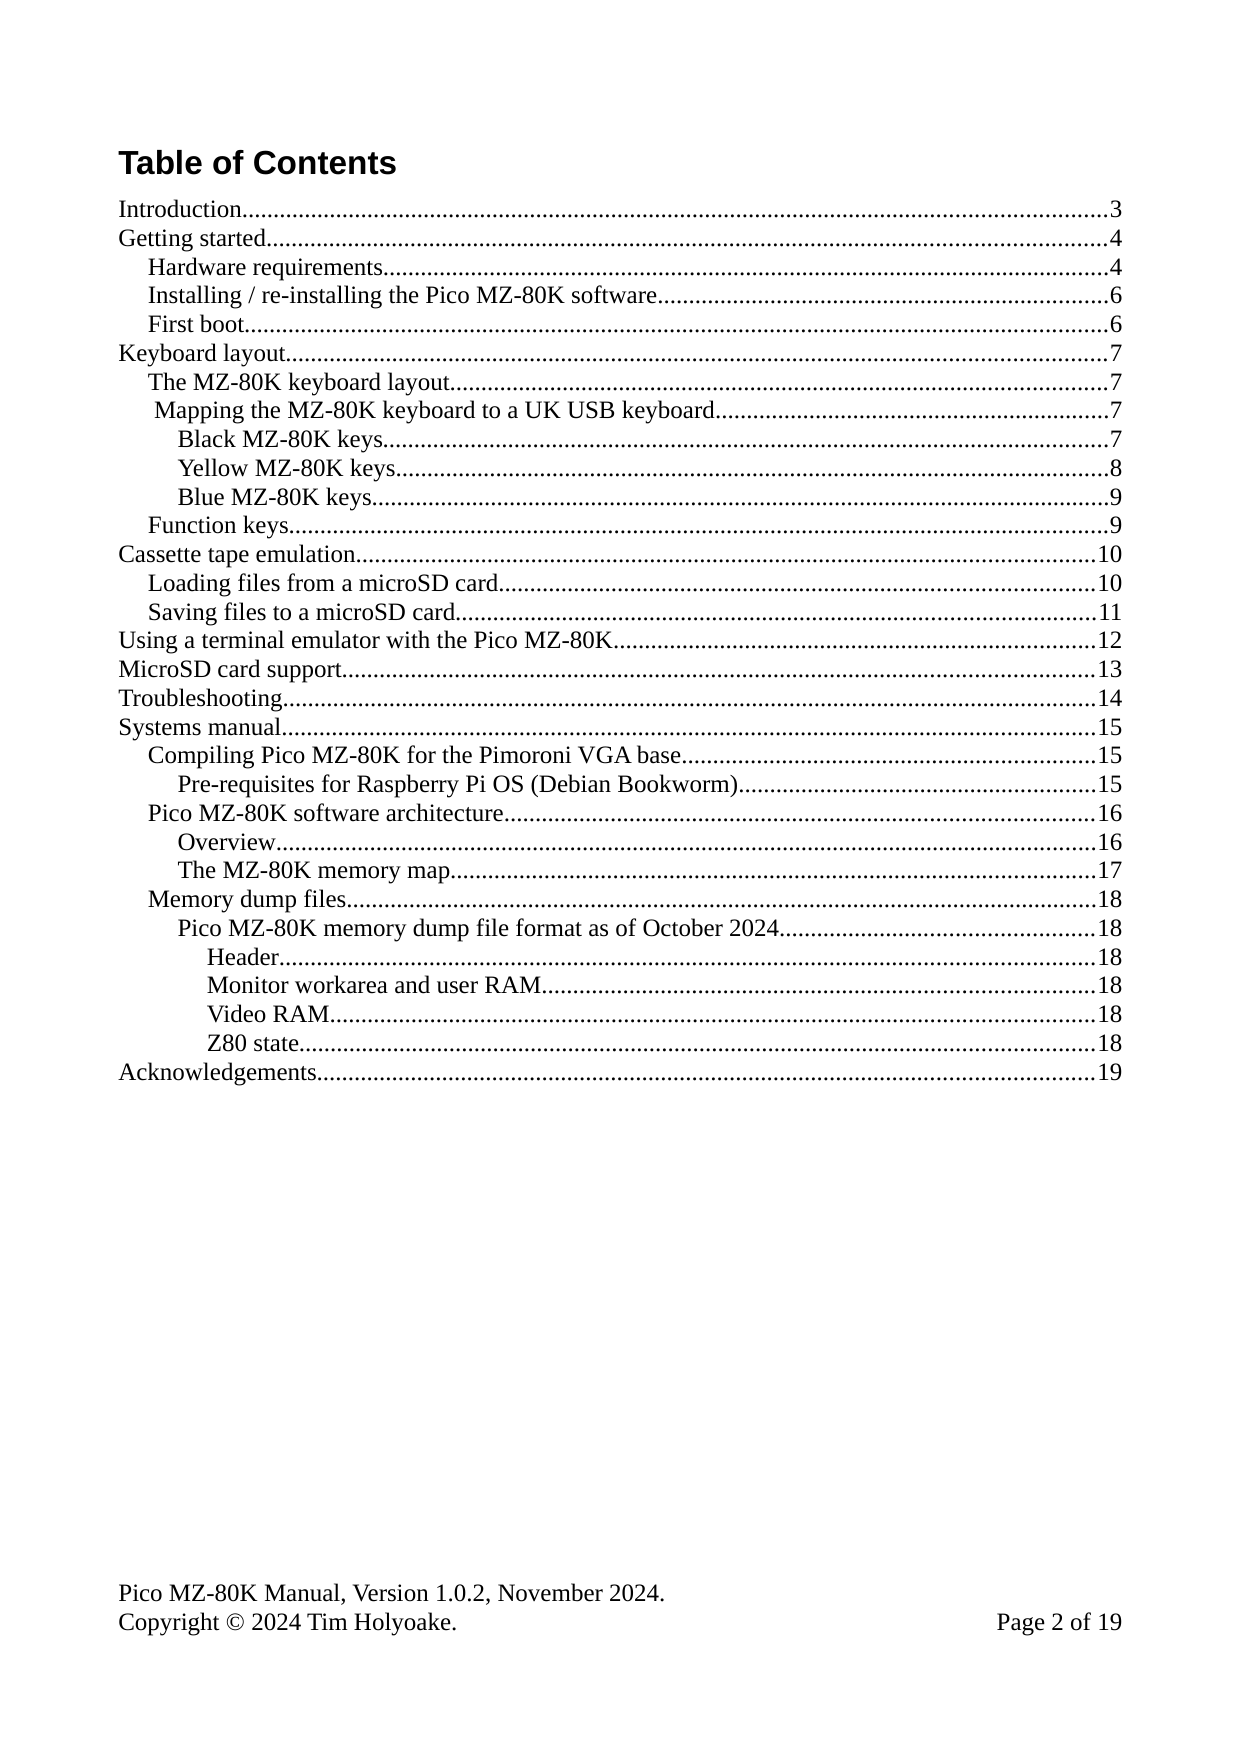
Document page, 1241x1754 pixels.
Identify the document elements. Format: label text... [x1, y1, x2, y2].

text Using a terminal emulator with the Pico MZ-80K 12 [118, 625, 1122, 654]
subtitle Table of Contents [118, 143, 1122, 182]
text Keyboard layout 7 [118, 338, 1122, 367]
text Cassette tape emulation 10 [118, 539, 1122, 568]
text Introduction 3 [118, 194, 1122, 223]
text Saving files to a microSD card 11 [148, 597, 1122, 625]
text Pico MZ-80K memory dump file format as of October 2024. 18 [177, 913, 1122, 942]
text Z80 state 18 [207, 1028, 1122, 1057]
text Function keys 9 [148, 510, 1122, 539]
text Getting started 4 [118, 223, 1122, 252]
text Blue MZ-80K keys 9 [177, 482, 1122, 510]
text Overview 16 [177, 827, 1122, 855]
text Mapping the MZ-80K keyboard to a UK USB keyboard 7 [148, 395, 1122, 424]
text Pico MZ-80K software architecture 16 [148, 798, 1122, 827]
text Systems manual 15 [118, 712, 1122, 740]
text Video RAM 18 [207, 999, 1122, 1028]
text Installing / re-installing the Pico MZ-80K software 6 [148, 280, 1122, 309]
text Troubleshooting 14 [118, 683, 1122, 712]
text Header 18 [207, 942, 1122, 970]
text Pre-requisites for Raspberry Pi OS (Debian Bookworm) 15 [177, 769, 1122, 798]
text Memory dump files 18 [148, 884, 1122, 913]
text The MZ-80K keyboard layout 7 [148, 367, 1122, 395]
text Acknowledgements 19 [118, 1057, 1122, 1085]
text Loading files from a microSD card 10 [148, 568, 1122, 597]
text Yellow MZ-80K keys 8 [177, 453, 1122, 482]
text Hardware requirements 4 [148, 252, 1122, 280]
text MicroSD card support 13 [118, 654, 1122, 683]
text The MZ-80K memory map 17 [177, 855, 1122, 884]
text Compiling Pico MZ-80K for the Pimoroni VGA base 15 [148, 740, 1122, 769]
text Black MZ-80K keys 7 [177, 424, 1122, 453]
text Monitor workarea and user RAM 18 [207, 970, 1122, 999]
text First boot 6 [148, 309, 1122, 338]
